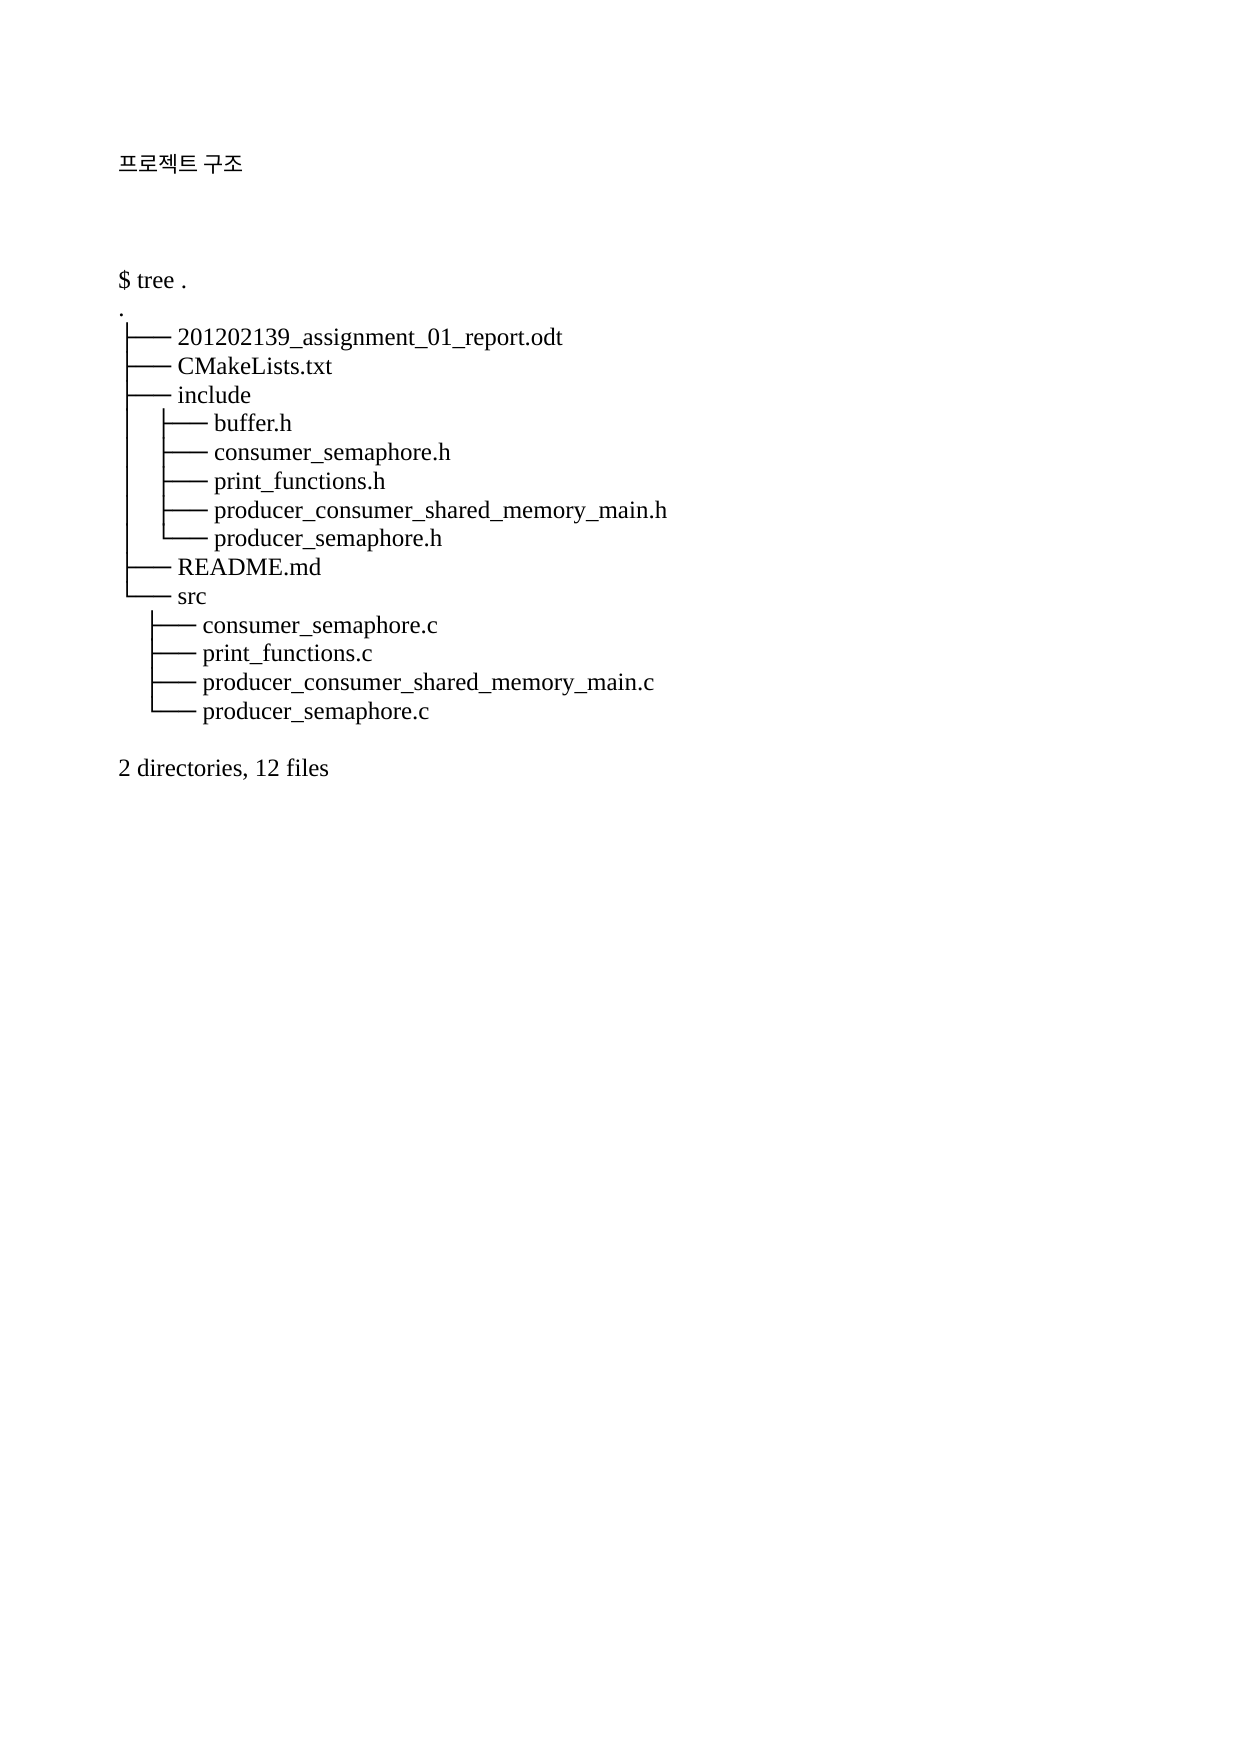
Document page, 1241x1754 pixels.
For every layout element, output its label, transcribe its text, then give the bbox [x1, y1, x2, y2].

text └── src [118, 581, 1122, 610]
text │ ├── producer_consumer_shared_memory_main.h [164, 495, 1122, 523]
text └── producer_semaphore.c [118, 696, 1122, 725]
text │ └── producer_semaphore.h [128, 523, 1122, 552]
text ├── include [128, 380, 1122, 408]
text 2 directories, 12 files [118, 753, 1122, 782]
text │ ├── consumer_semaphore.h [164, 437, 1122, 466]
text ├── print_functions.c [153, 638, 1122, 667]
text ├── 201202139_assignment_01_report.odt [128, 322, 1122, 351]
text ├── include [118, 380, 126, 408]
text │ ├── print_functions.h [164, 466, 1122, 495]
text │ ├── consumer_semaphore.h [128, 437, 162, 466]
text ├── producer_consumer_shared_memory_main.c [153, 667, 1122, 696]
text │ ├── buffer.h [128, 408, 162, 437]
text ├── print_functions.c [118, 638, 151, 667]
text $ tree . [118, 265, 1122, 293]
text . [118, 293, 1122, 322]
text │ ├── producer_consumer_shared_memory_main.h [128, 495, 162, 523]
text 프로젝트 구조 [118, 147, 1122, 178]
text │ ├── print_functions.h [128, 466, 162, 495]
text ├── CMakeLists.txt [128, 351, 1122, 380]
text ├── README.md [128, 552, 1122, 581]
text ├── consumer_semaphore.c [153, 610, 1122, 638]
text │ ├── buffer.h [164, 408, 1122, 437]
text ├── producer_consumer_shared_memory_main.c [118, 667, 151, 696]
text ├── consumer_semaphore.c [118, 610, 151, 638]
